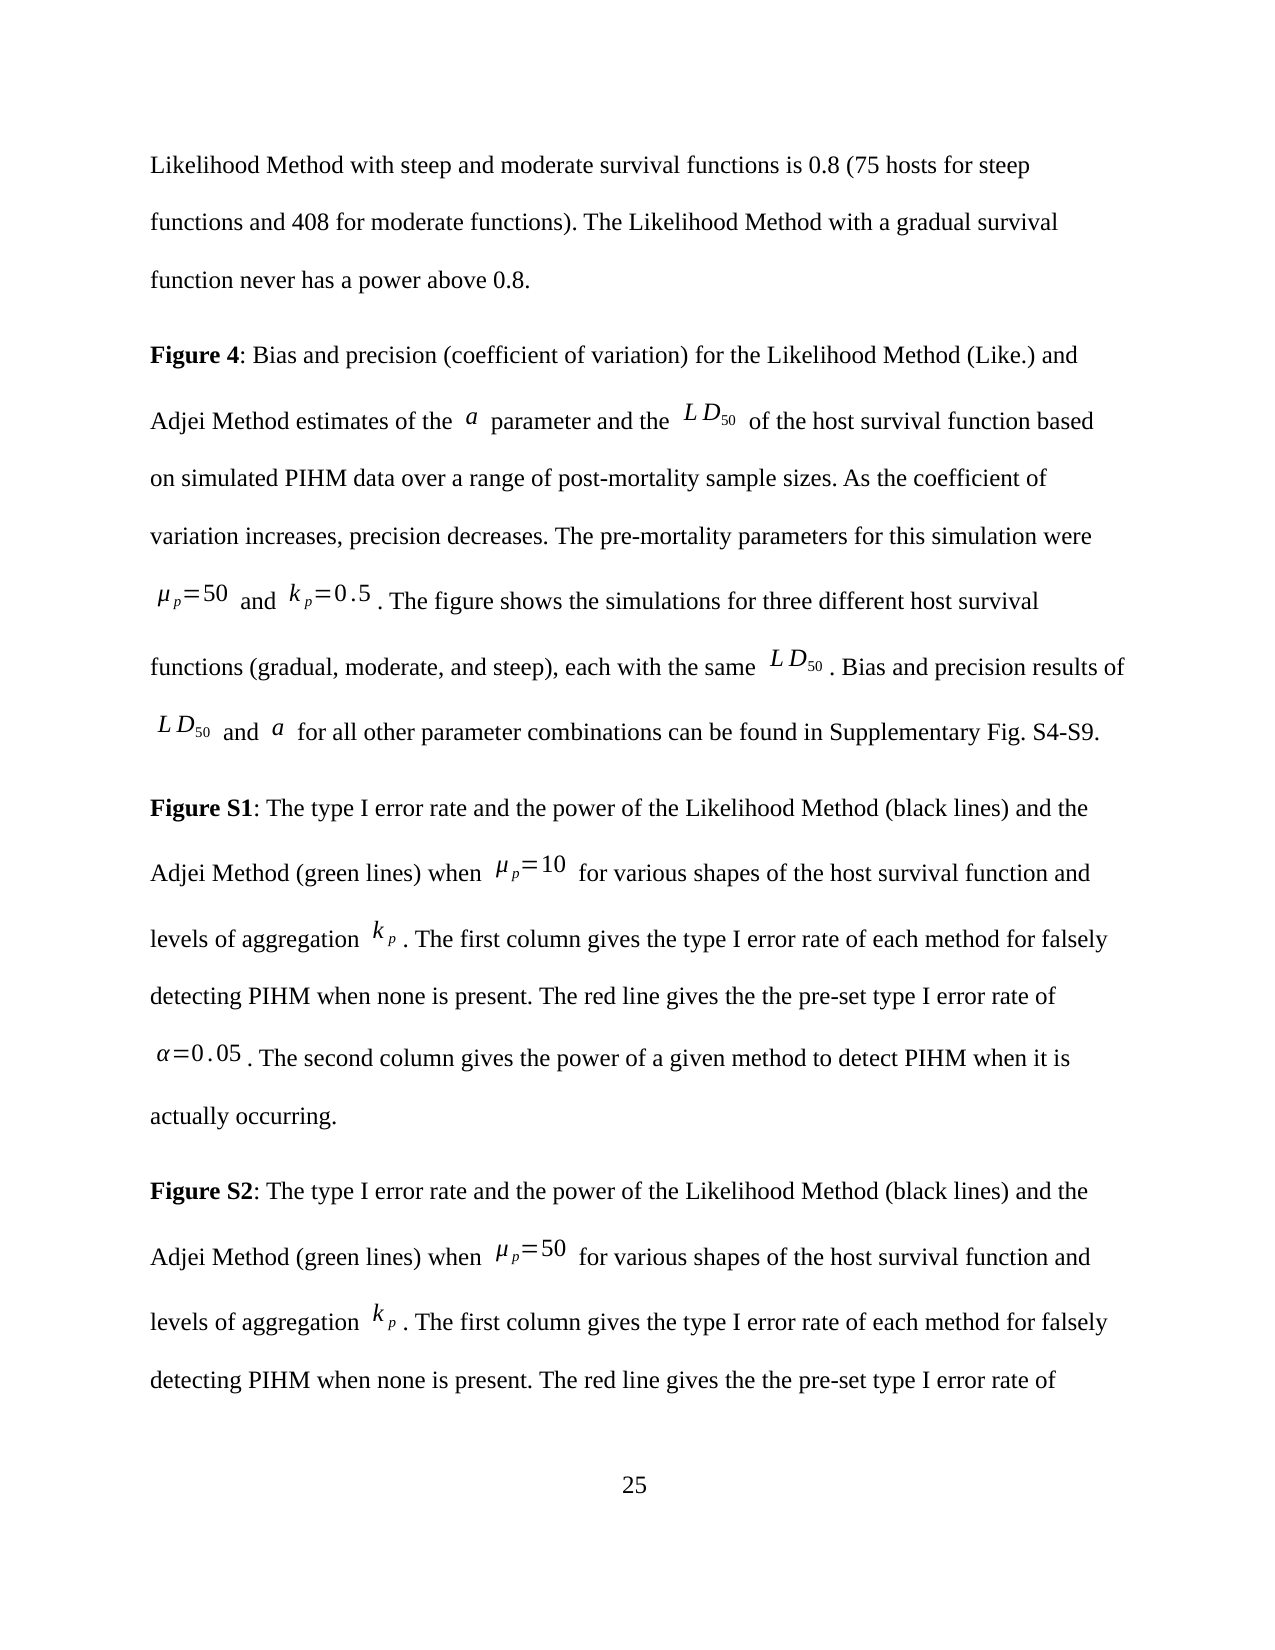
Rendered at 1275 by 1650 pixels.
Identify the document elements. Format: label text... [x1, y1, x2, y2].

text Figure S1: The type I error rate and the power of the Likelihood Method (black lines) and the Adjei Method (green lines) when for various shapes of the host survival function and levels of aggregation . The first column gives the type I error rate of each method for falsely detecting PIHM when none is present. The red line gives the the pre-set type I error rate of . The second column gives the power of a given method to detect PIHM when it is actually occurring. [150, 793, 1125, 1129]
text Figure S2: The type I error rate and the power of the Likelihood Method (black lines) and the Adjei Method (green lines) when for various shapes of the host survival function and levels of aggregation . The first column gives the type I error rate of each method for falsely detecting PIHM when none is present. The red line gives the the pre-set type I error rate of . The second column gives the power of a given method to detect PIHM when it is actually occurring. [150, 1176, 1125, 1393]
text Figure 4: Bias and precision (coefficient of variation) for the Likelihood Method (Like.) and Adjei Method estimates of the parameter and the of the host survival function based on simulated PIHM data over a range of post-mortality sample sizes. As the coefficient of variation increases, precision decreases. The pre-mortality parameters for this simulation were and . The figure shows the simulations for three different host survival functions (gradual, moderate, and steep), each with the same . Bias and precision results of and for all other parameter combinations can be found in Supplementary Fig. S4-S9. [150, 340, 1125, 746]
text Likelihood Method with steep and moderate survival functions is 0.8 (75 hosts for steep functions and 408 for moderate functions). The Likelihood Method with a gradual survival function never has a power above 0.8. [150, 150, 1125, 294]
